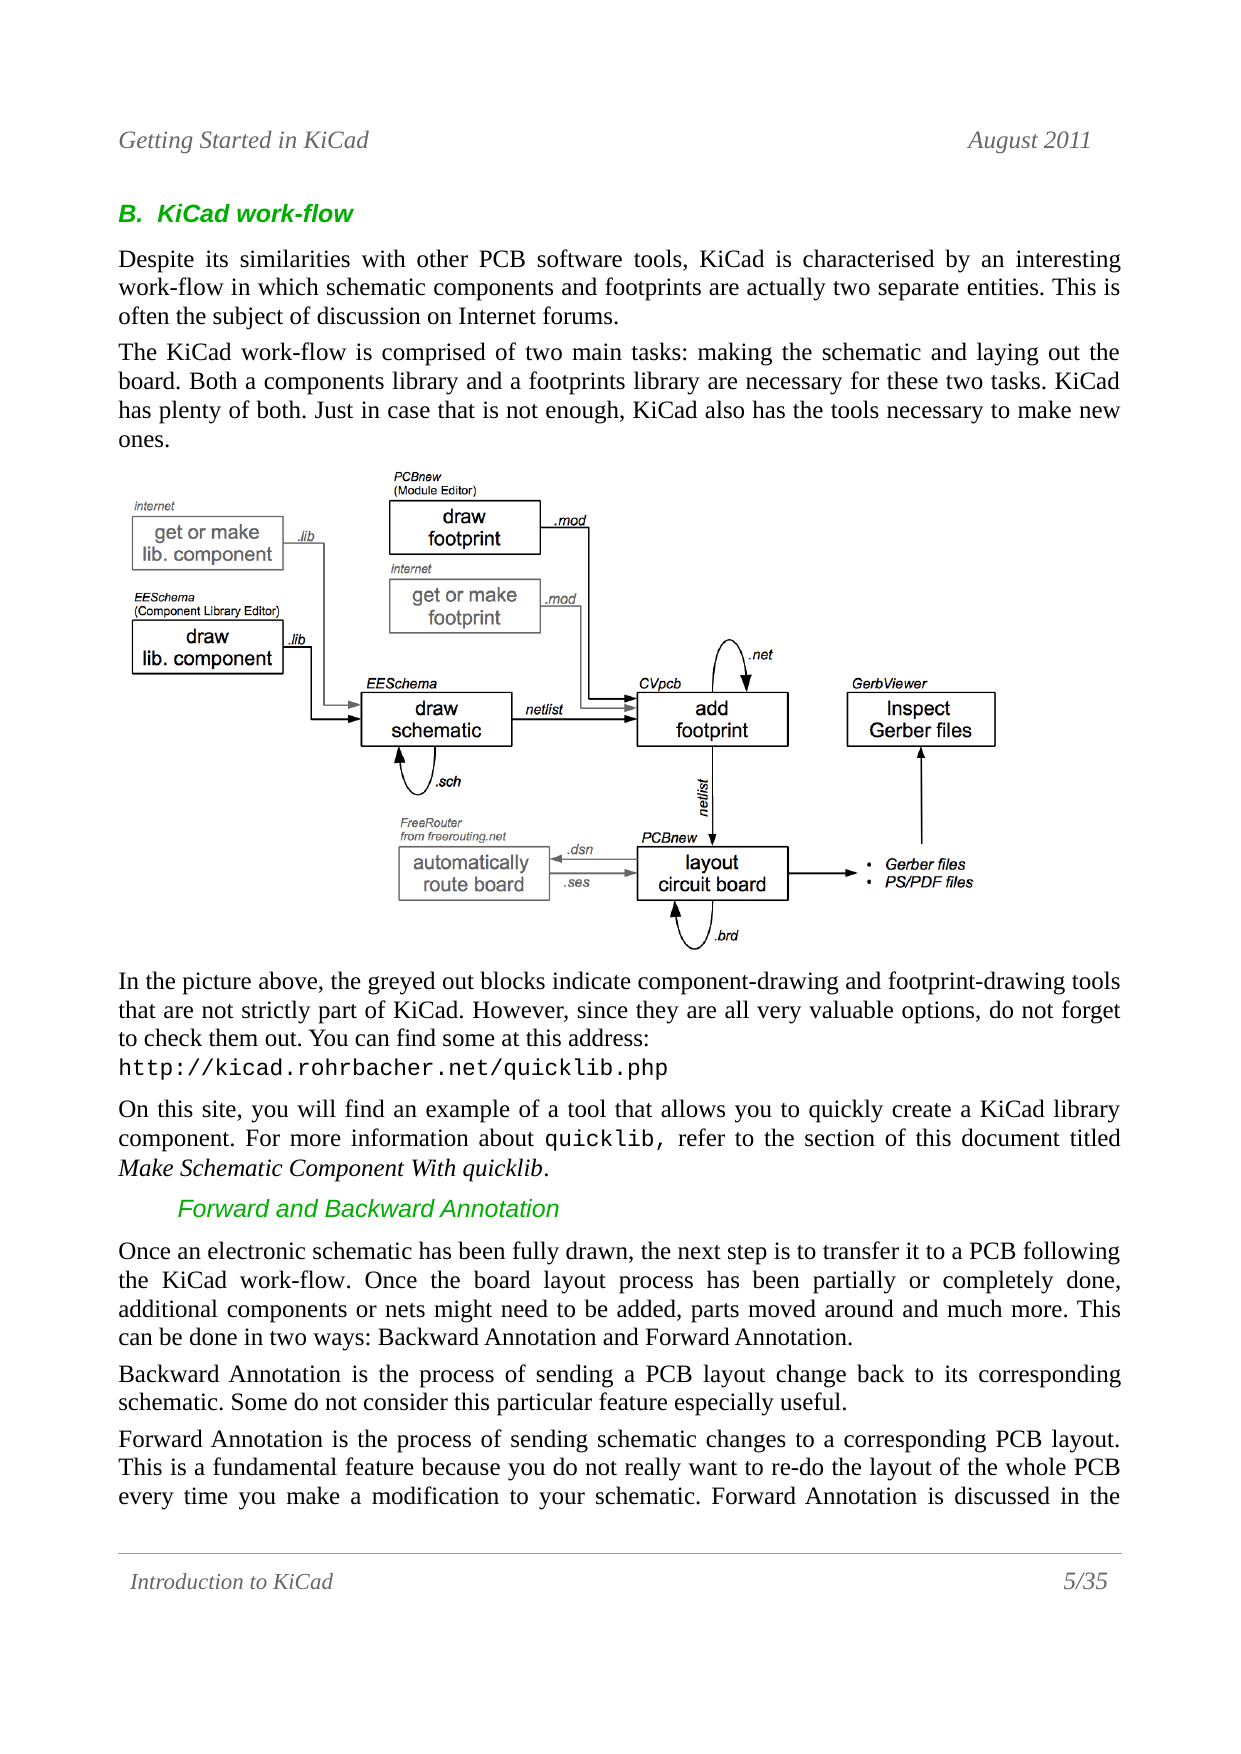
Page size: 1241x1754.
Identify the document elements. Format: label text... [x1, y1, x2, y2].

text On this site, you will find an example of a tool that allows you to quickly create a KiCad library component. For more information about quicklib, refer to the section of this document titled Make Schematic Component With quicklib. [118, 1094, 1122, 1182]
subtitle KiCad work-flow [118, 199, 1122, 227]
text Once an electronic schematic has been fully drawn, the next step is to transfer it to a PCB following the KiCad work-flow. Once the board layout process has been partially or completely done, additional components or nets might need to be added, parts moved around and much more. This can be done in two ways: Backward Annotation and Forward Annotation. [118, 1236, 1122, 1351]
text Backward Annotation is the process of sending a PCB layout change back to its corresponding schematic. Some do not consider this particular feature especially useful. [118, 1359, 1122, 1416]
text Despite its similarities with other PCB software tools, KiCad is characterised by an interesting work-flow in which schematic components and footprints are actually two separate entities. This is often the subject of discussion on Internet forums. [118, 244, 1122, 330]
text In the picture above, the greyed out blocks indicate component-drawing and footprint-drawing tools that are not strictly part of KiCad. However, since they are all very valuable options, do not forget to check them out. You can find some at this address: [118, 966, 1122, 1052]
picture [118, 460, 1004, 959]
text The KiCad work-flow is comprised of two main tasks: making the schematic and laying out the board. Both a components library and a footprints library are necessary for these two tasks. KiCad has plenty of both. Just in case that is not enough, KiCad also has the tools necessary to make new ones. [118, 337, 1122, 452]
text Forward Annotation is the process of sending schematic changes to a corresponding PCB layout. This is a fundamental feature because you do not really want to re-do the layout of the whole PCB every time you make a modification to your schematic. Forward Annotation is discussed in the [118, 1424, 1122, 1510]
text http://kicad.rohrbacher.net/quicklib.php [118, 1057, 1122, 1083]
subtitle Forward and Backward Annotation [142, 1194, 1122, 1223]
